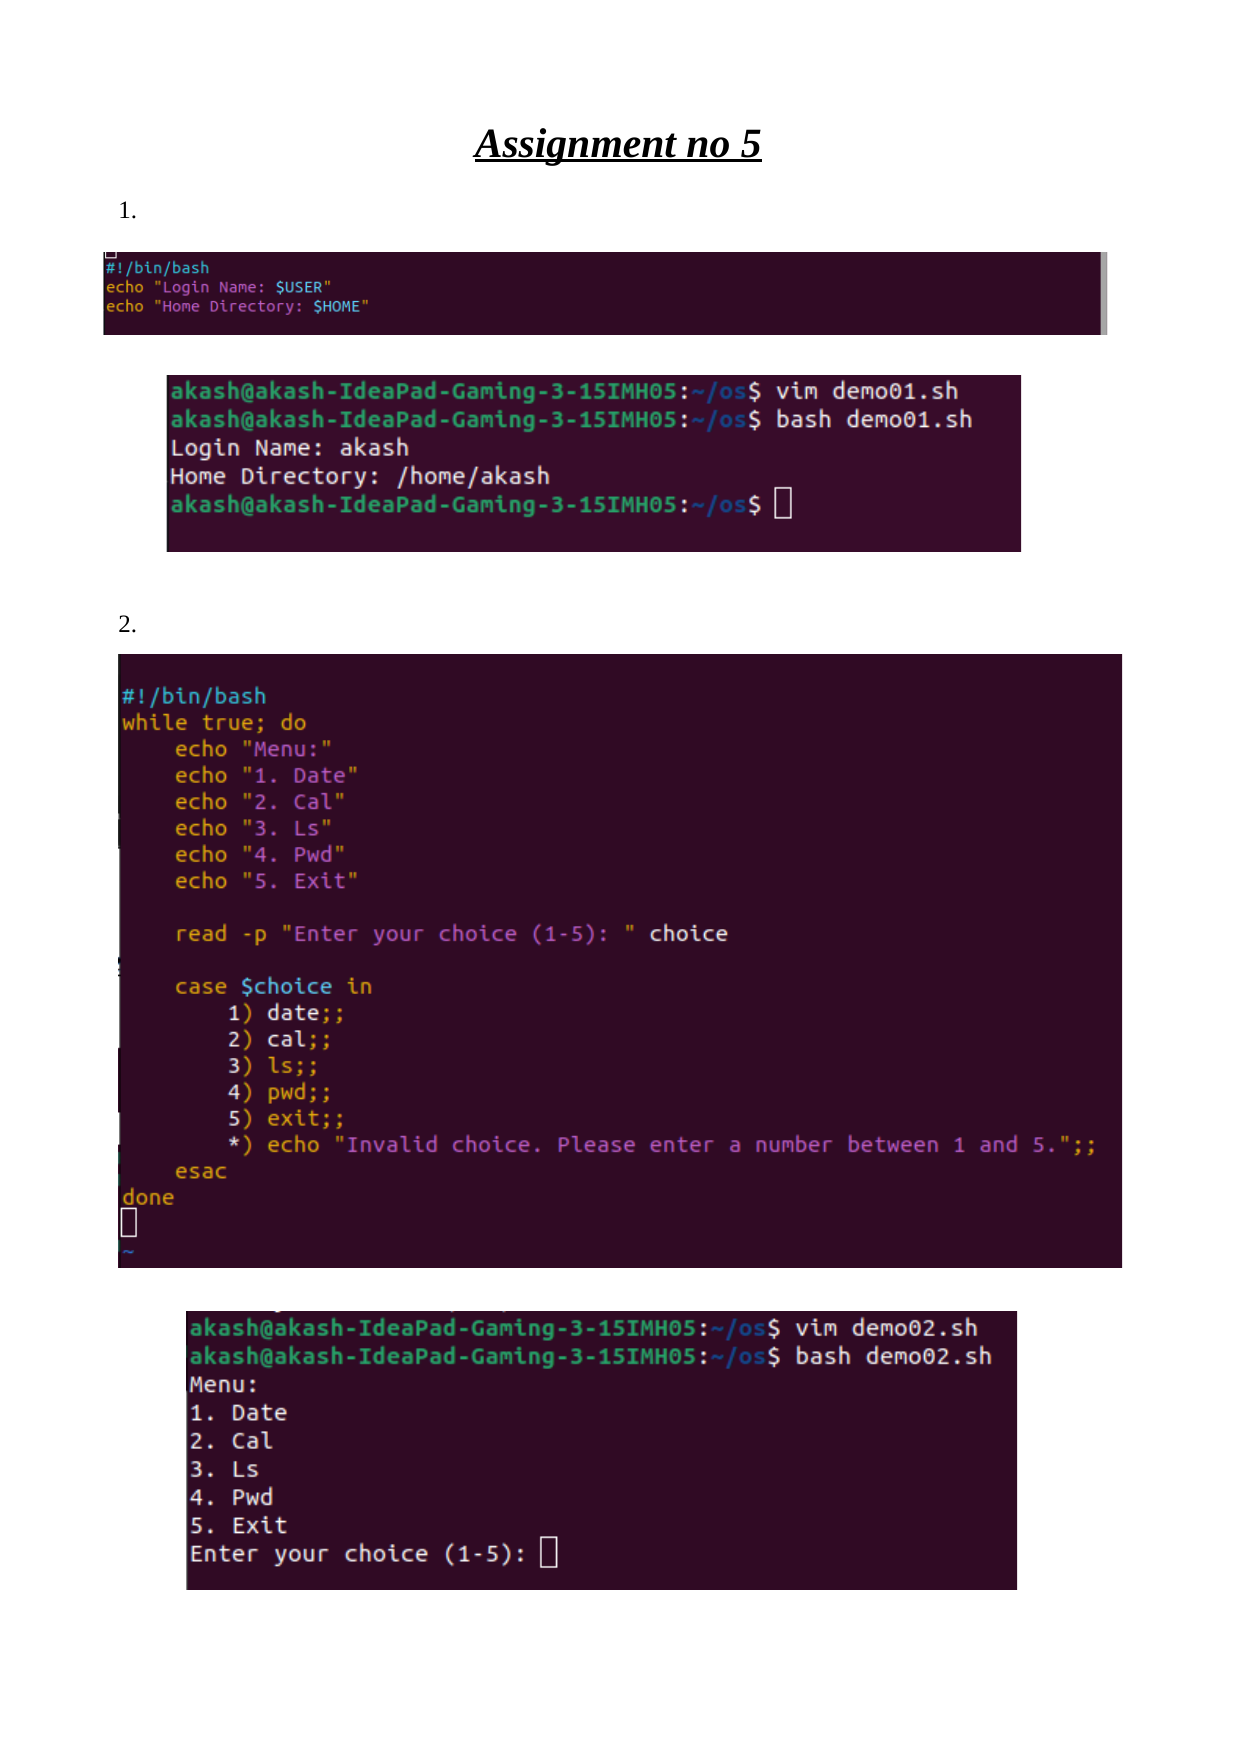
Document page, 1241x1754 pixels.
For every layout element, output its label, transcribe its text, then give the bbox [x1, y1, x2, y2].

picture [166, 375, 1022, 552]
picture [118, 654, 1123, 1268]
text 1. [118, 195, 1122, 223]
picture [186, 1311, 1018, 1590]
picture [103, 252, 1108, 335]
text Assignment no 5 [118, 118, 1122, 166]
text 2. [118, 609, 1122, 638]
